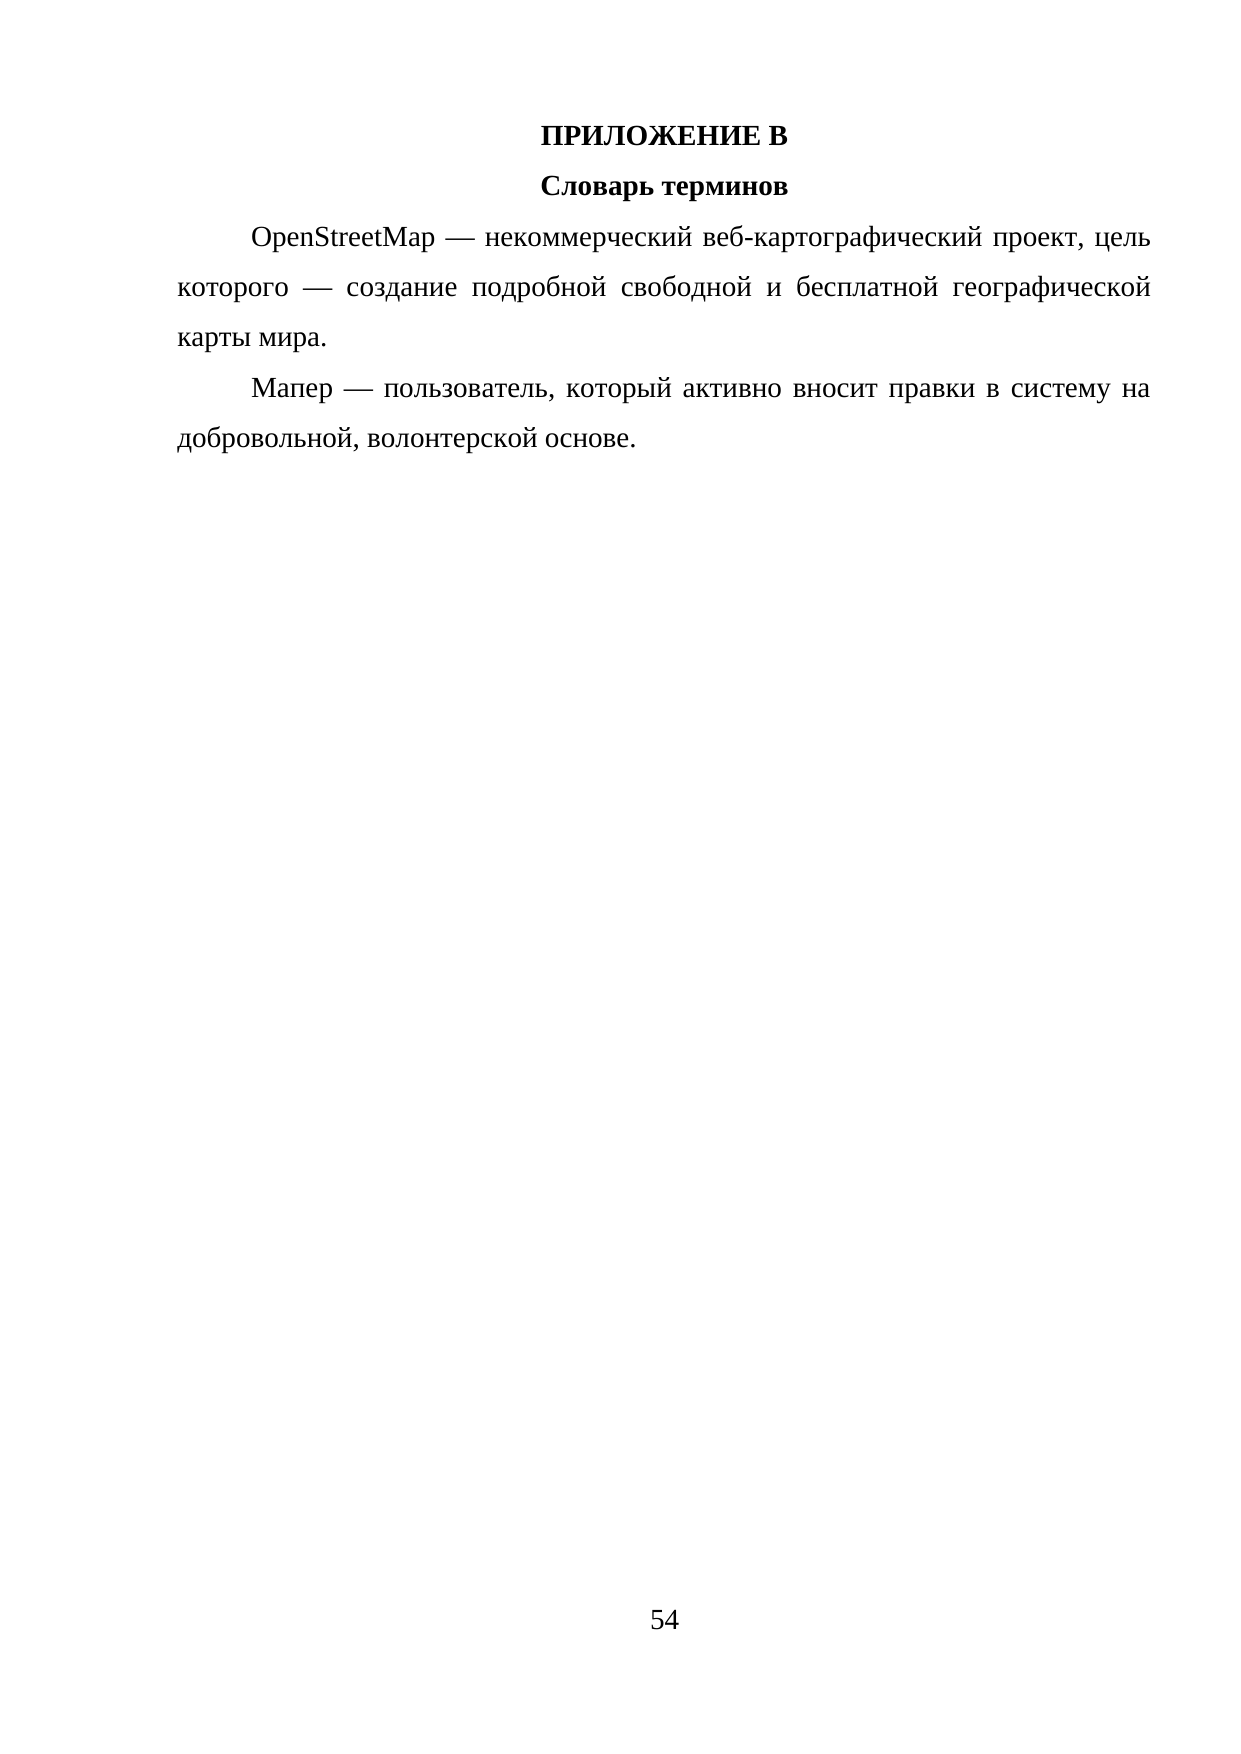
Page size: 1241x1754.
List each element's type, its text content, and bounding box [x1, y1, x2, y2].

text ПРИЛОЖЕНИЕ В Словарь терминов [177, 118, 1152, 202]
text OpenStreetMap — некоммерческий веб-картографический проект, цель которого — создание подробной свободной и бесплатной географической карты мира. [177, 219, 1152, 353]
text Мапер — пользователь, который активно вносит правки в систему на добровольной, волонтерской основе. [177, 370, 1152, 453]
